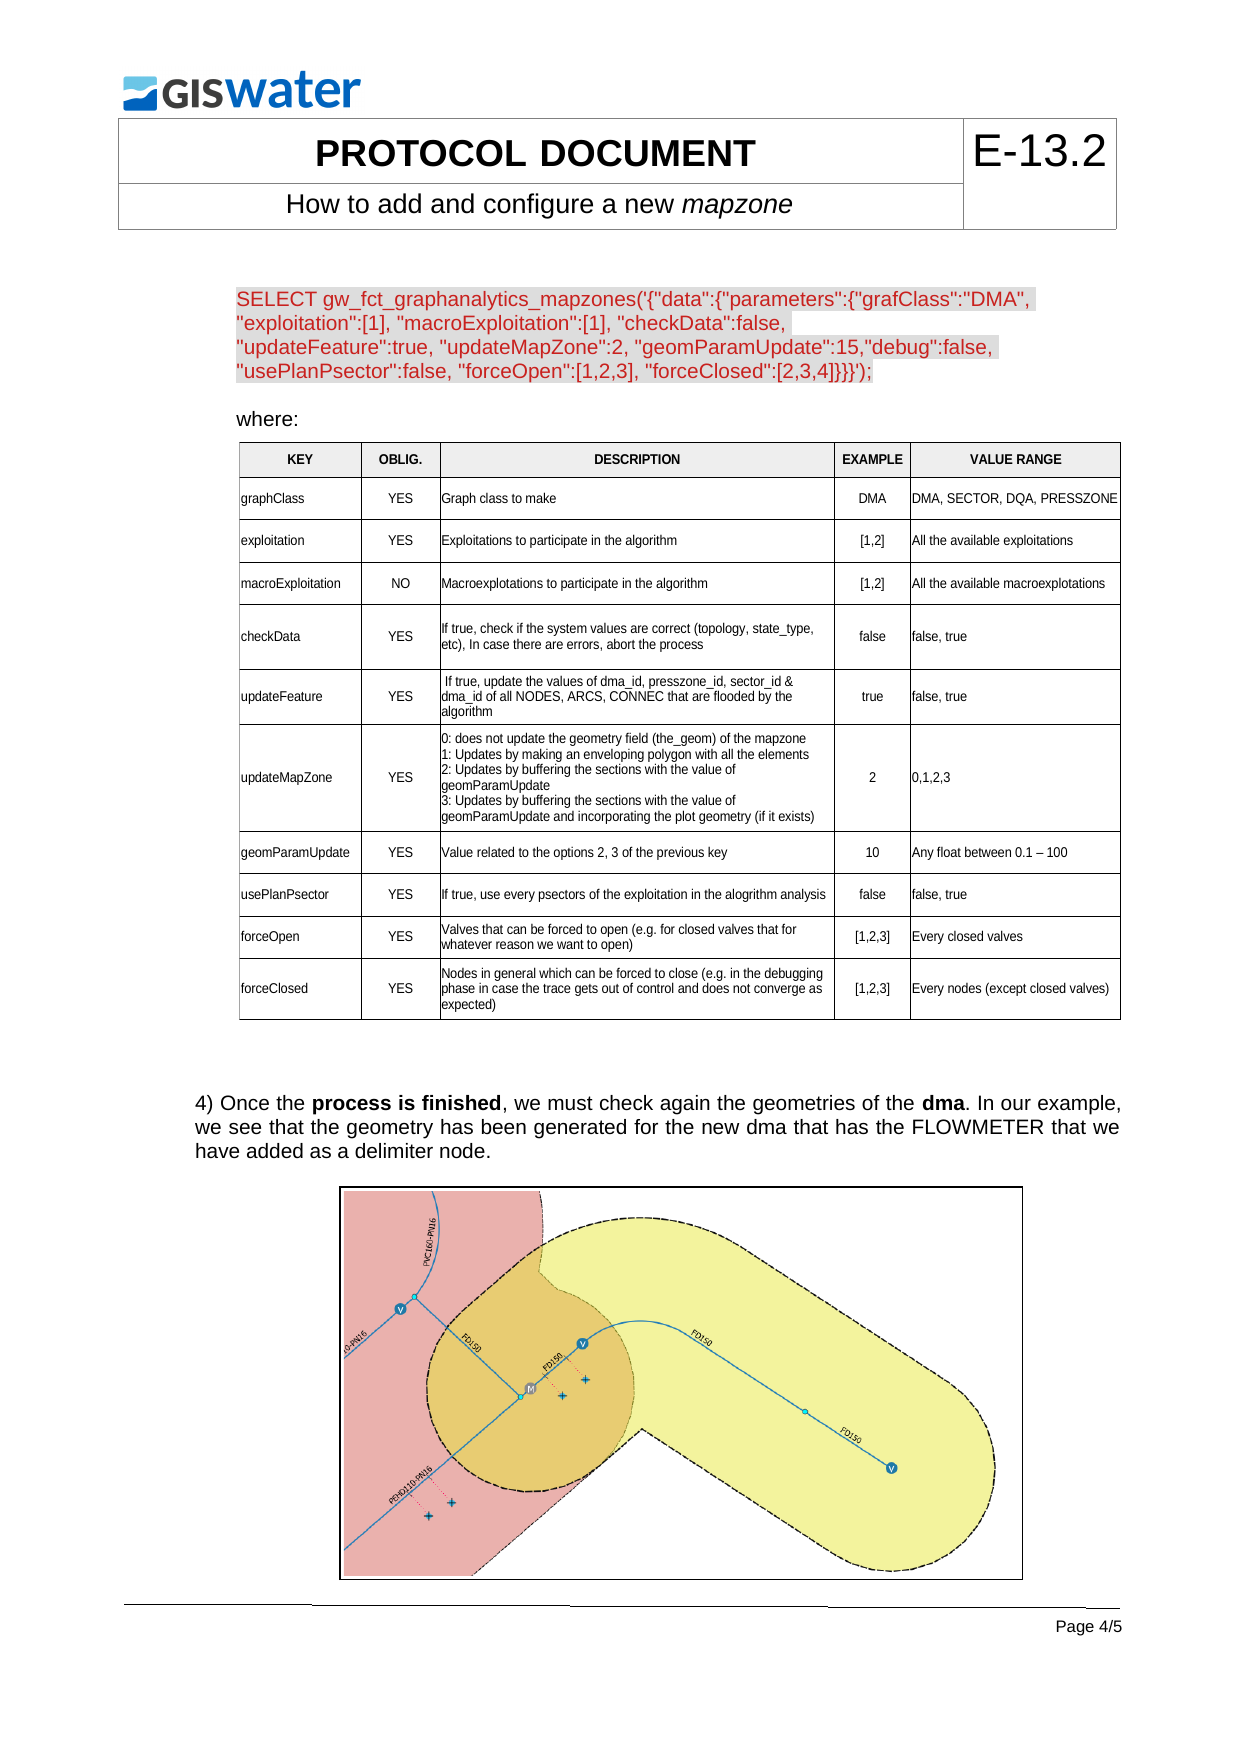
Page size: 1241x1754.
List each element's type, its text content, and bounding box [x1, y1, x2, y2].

list "updateFeature":true, "updateMapZone":2, "geomParamUpdate":15,"debug":false, "usePlanPsector":false, "forceOpen":[1,2,3], "forceClosed":[2,3,4]}}}'); [236, 335, 1122, 383]
picture [119, 66, 365, 115]
list SELECT gw_fct_graphanalytics_mapzones('{"data":{"parameters":{"grafClass":"DMA", "exploitation":[1], "macroExploitation":[1], "checkData":false, [236, 287, 1122, 335]
picture [343, 1191, 1019, 1576]
list where: [236, 407, 1122, 431]
list 4) Once the process is finished, we must check again the geometries of the dma. In our example, we see that the geometry has been generated for the new dma that has the FLOWMETER that we have added as a delimiter node. [195, 1091, 1122, 1163]
